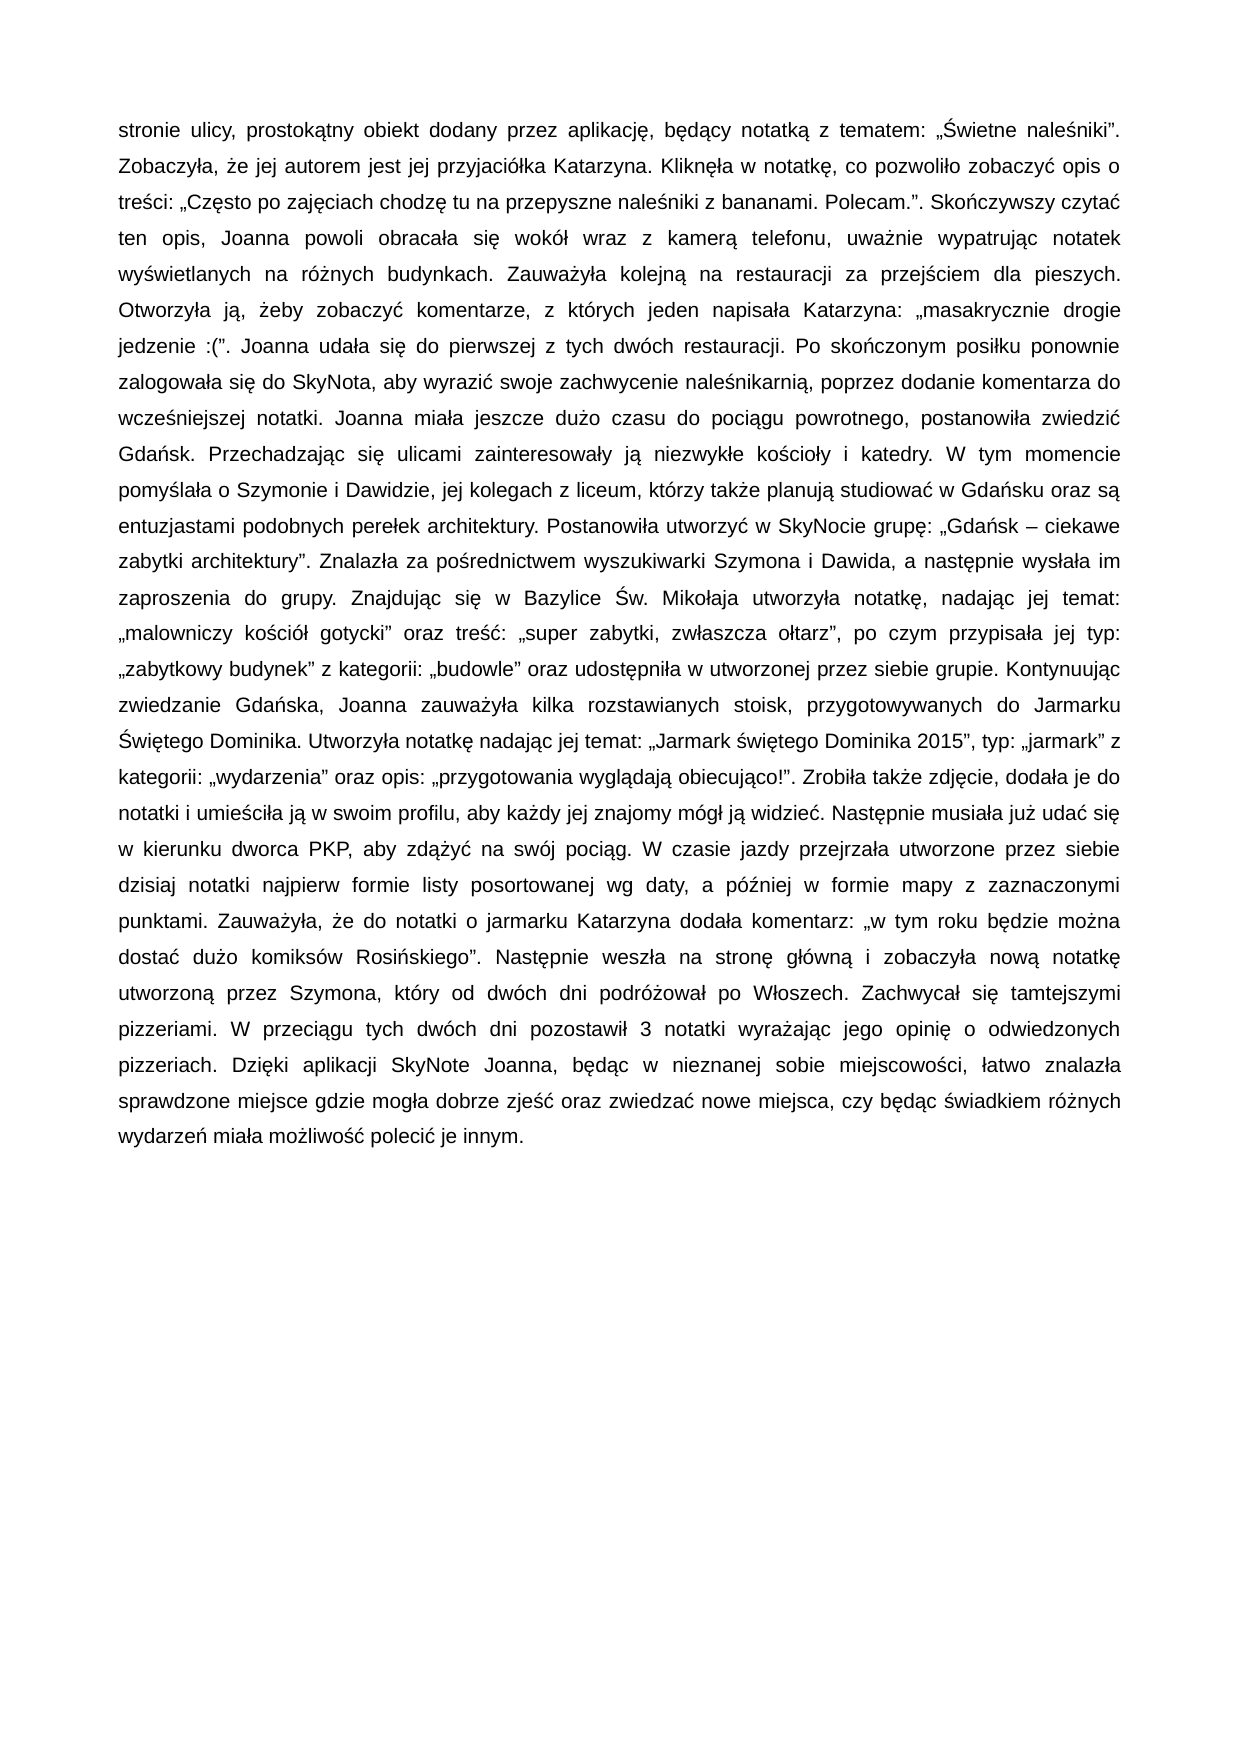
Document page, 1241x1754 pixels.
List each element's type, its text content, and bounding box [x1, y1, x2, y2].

text stronie ulicy, prostokątny obiekt dodany przez aplikację, będący notatką z tematem: „Świetne naleśniki”. Zobaczyła, że jej autorem jest jej przyjaciółka Katarzyna. Kliknęła w notatkę, co pozwoliło zobaczyć opis o treści: „Często po zajęciach chodzę tu na przepyszne naleśniki z bananami. Polecam.”. Skończywszy czytać ten opis, Joanna powoli obracała się wokół wraz z kamerą telefonu, uważnie wypatrując notatek wyświetlanych na różnych budynkach. Zauważyła kolejną na restauracji za przejściem dla pieszych. Otworzyła ją, żeby zobaczyć komentarze, z których jeden napisała Katarzyna: „masakrycznie drogie jedzenie :(”. Joanna udała się do pierwszej z tych dwóch restauracji. Po skończonym posiłku ponownie zalogowała się do SkyNota, aby wyrazić swoje zachwycenie naleśnikarnią, poprzez dodanie komentarza do wcześniejszej notatki. Joanna miała jeszcze dużo czasu do pociągu powrotnego, postanowiła zwiedzić Gdańsk. Przechadzając się ulicami zainteresowały ją niezwykłe kościoły i katedry. W tym momencie pomyślała o Szymonie i Dawidzie, jej kolegach z liceum, którzy także planują studiować w Gdańsku oraz są entuzjastami podobnych perełek architektury. Postanowiła utworzyć w SkyNocie grupę: „Gdańsk – ciekawe zabytki architektury”. Znalazła za pośrednictwem wyszukiwarki Szymona i Dawida, a następnie wysłała im zaproszenia do grupy. Znajdując się w Bazylice Św. Mikołaja utworzyła notatkę, nadając jej temat: „malowniczy kościół gotycki” oraz treść: „super zabytki, zwłaszcza ołtarz”, po czym przypisała jej typ: „zabytkowy budynek” z kategorii: „budowle” oraz udostępniła w utworzonej przez siebie grupie. Kontynuując zwiedzanie Gdańska, Joanna zauważyła kilka rozstawianych stoisk, przygotowywanych do Jarmarku Świętego Dominika. Utworzyła notatkę nadając jej temat: „Jarmark świętego Dominika 2015”, typ: „jarmark” z kategorii: „wydarzenia” oraz opis: „przygotowania wyglądają obiecująco!”. Zrobiła także zdjęcie, dodała je do notatki i umieściła ją w swoim profilu, aby każdy jej znajomy mógł ją widzieć. Następnie musiała już udać się w kierunku dworca PKP, aby zdążyć na swój pociąg. W czasie jazdy przejrzała utworzone przez siebie dzisiaj notatki najpierw formie listy posortowanej wg daty, a później w formie mapy z zaznaczonymi punktami. Zauważyła, że do notatki o jarmarku Katarzyna dodała komentarz: „w tym roku będzie można dostać dużo komiksów Rosińskiego”. Następnie weszła na stronę główną i zobaczyła nową notatkę utworzoną przez Szymona, który od dwóch dni podróżował po Włoszech. Zachwycał się tamtejszymi pizzeriami. W przeciągu tych dwóch dni pozostawił 3 notatki wyrażając jego opinię o odwiedzonych pizzeriach. Dzięki aplikacji SkyNote Joanna, będąc w nieznanej sobie miejscowości, łatwo znalazła sprawdzone miejsce gdzie mogła dobrze zjeść oraz zwiedzać nowe miejsca, czy będąc świadkiem różnych wydarzeń miała możliwość polecić je innym. [118, 118, 1122, 1148]
